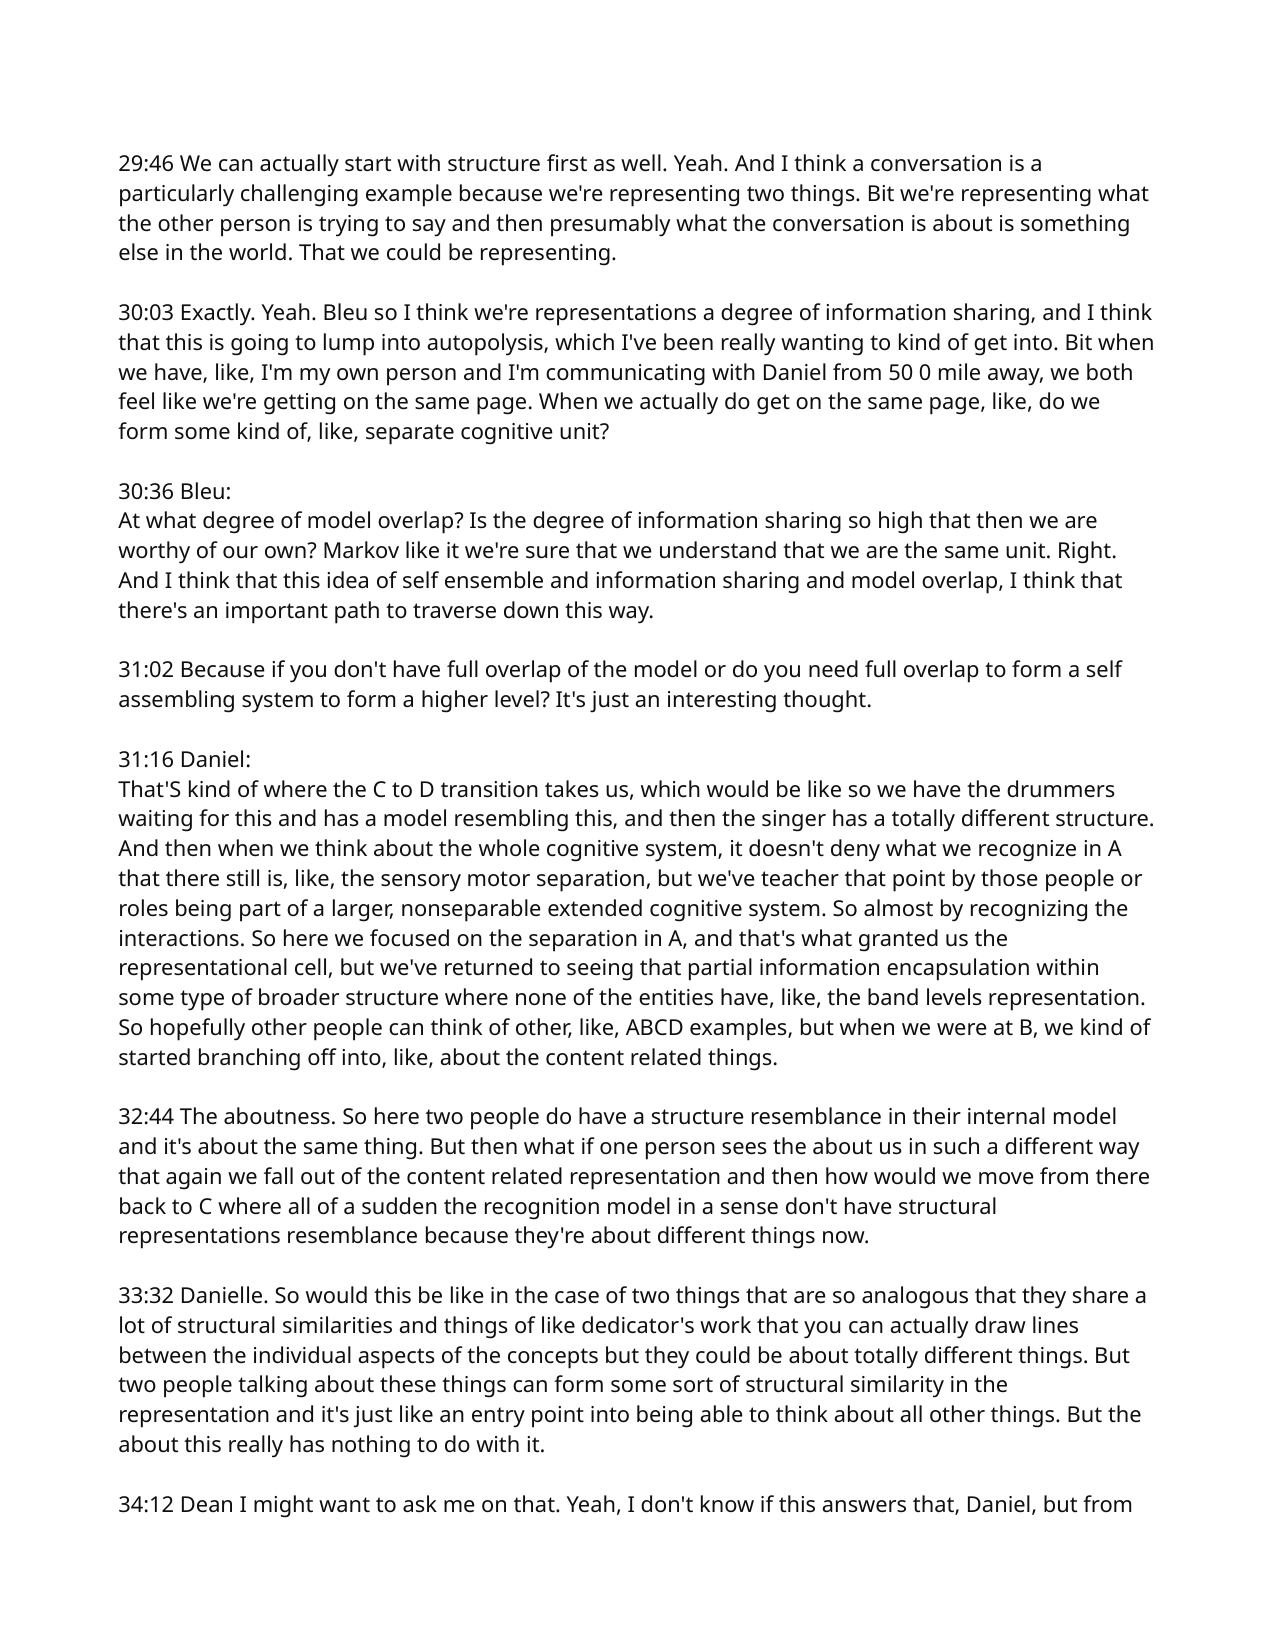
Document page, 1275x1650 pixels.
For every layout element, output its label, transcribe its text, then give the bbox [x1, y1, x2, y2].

text 29:46 We can actually start with structure first as well. Yeah. And I think a conversation is a particularly challenging example because we're representing two things. Bit we're representing what the other person is trying to say and then presumably what the conversation is about is something else in the world. That we could be representing. 30:03 Exactly. Yeah. Bleu so I think we're representations a degree of information sharing, and I think that this is going to lump into autopolysis, which I've been really wanting to kind of get into. Bit when we have, like, I'm my own person and I'm communicating with Daniel from 50 0 mile away, we both feel like we're getting on the same page. When we actually do get on the same page, like, do we form some kind of, like, separate cognitive unit? 30:36 Bleu: At what degree of model overlap? Is the degree of information sharing so high that then we are worthy of our own? Markov like it we're sure that we understand that we are the same unit. Right. And I think that this idea of self ensemble and information sharing and model overlap, I think that there's an important path to traverse down this way. 31:02 Because if you don't have full overlap of the model or do you need full overlap to form a self assembling system to form a higher level? It's just an interesting thought. 31:16 Daniel: That'S kind of where the C to D transition takes us, which would be like so we have the drummers waiting for this and has a model resembling this, and then the singer has a totally different structure. And then when we think about the whole cognitive system, it doesn't deny what we recognize in A that there still is, like, the sensory motor separation, but we've teacher that point by those people or roles being part of a larger, nonseparable extended cognitive system. So almost by recognizing the interactions. So here we focused on the separation in A, and that's what granted us the representational cell, but we've returned to seeing that partial information encapsulation within some type of broader structure where none of the entities have, like, the band levels representation. So hopefully other people can think of other, like, ABCD examples, but when we were at B, we kind of started branching off into, like, about the content related things. 32:44 The aboutness. So here two people do have a structure resemblance in their internal model and it's about the same thing. But then what if one person sees the about us in such a different way that again we fall out of the content related representation and then how would we move from there back to C where all of a sudden the recognition model in a sense don't have structural representations resemblance because they're about different things now. 33:32 Danielle. So would this be like in the case of two things that are so analogous that they share a lot of structural similarities and things of like dedicator's work that you can actually draw lines between the individual aspects of the concepts but they could be about totally different things. But two people talking about these things can form some sort of structural similarity in the representation and it's just like an entry point into being able to think about all other things. But the about this really has nothing to do with it. 34:12 Dean I might want to ask me on that. Yeah, I don't know if this answers that, Daniel, but from [118, 118, 1157, 1518]
